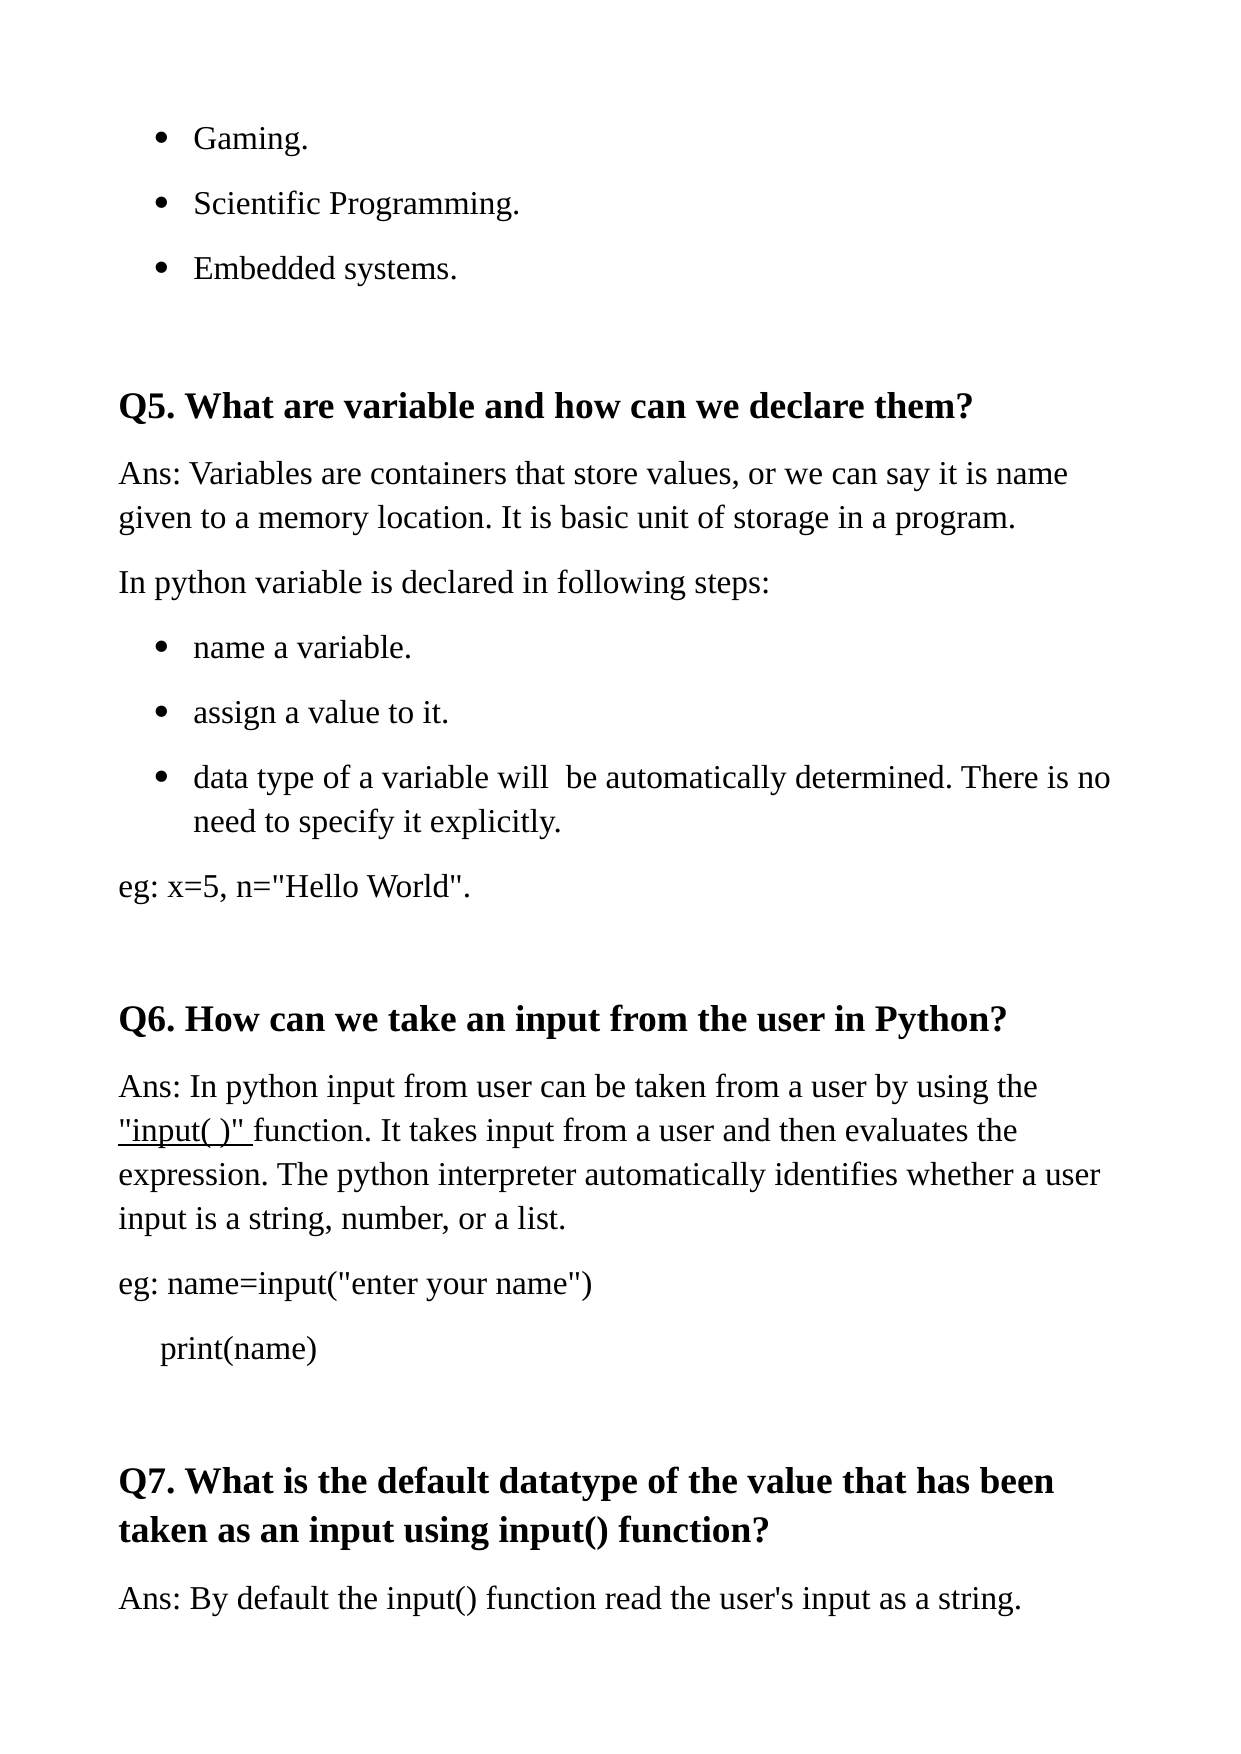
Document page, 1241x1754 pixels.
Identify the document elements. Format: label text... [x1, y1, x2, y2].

text In python variable is declared in following steps: [118, 563, 1122, 601]
text Ans: By default the input() function read the user's input as a string. [118, 1578, 1122, 1617]
text Ans: Variables are containers that store values, or we can say it is name given to a memory location. It is basic unit of storage in a program. [118, 454, 1122, 536]
list Embedded systems. [156, 248, 1122, 286]
list Gaming. [156, 118, 1122, 156]
text eg: name=input("enter your name") [118, 1263, 1122, 1302]
text Q5. What are variable and how can we declare them? [118, 383, 1122, 426]
list Scientific Programming. [156, 183, 1122, 221]
list assign a value to it. [156, 692, 1122, 731]
text eg: x=5, n="Hello World". [118, 866, 1122, 904]
text Ans: In python input from user can be taken from a user by using the "input( )" function. It takes input from a user and then evaluates the expression. The python interpreter automatically identifies whether a user input is a string, number, or a list. [118, 1066, 1122, 1237]
list data type of a variable will be automatically determined. There is no need to specify it explicitly. [156, 757, 1122, 840]
list name a variable. [156, 627, 1122, 666]
text Q7. What is the default datatype of the value that has been taken as an input using input() function? [118, 1458, 1122, 1551]
text Q6. How can we take an input from the user in Python? [118, 996, 1122, 1039]
text print(name) [118, 1328, 1122, 1367]
